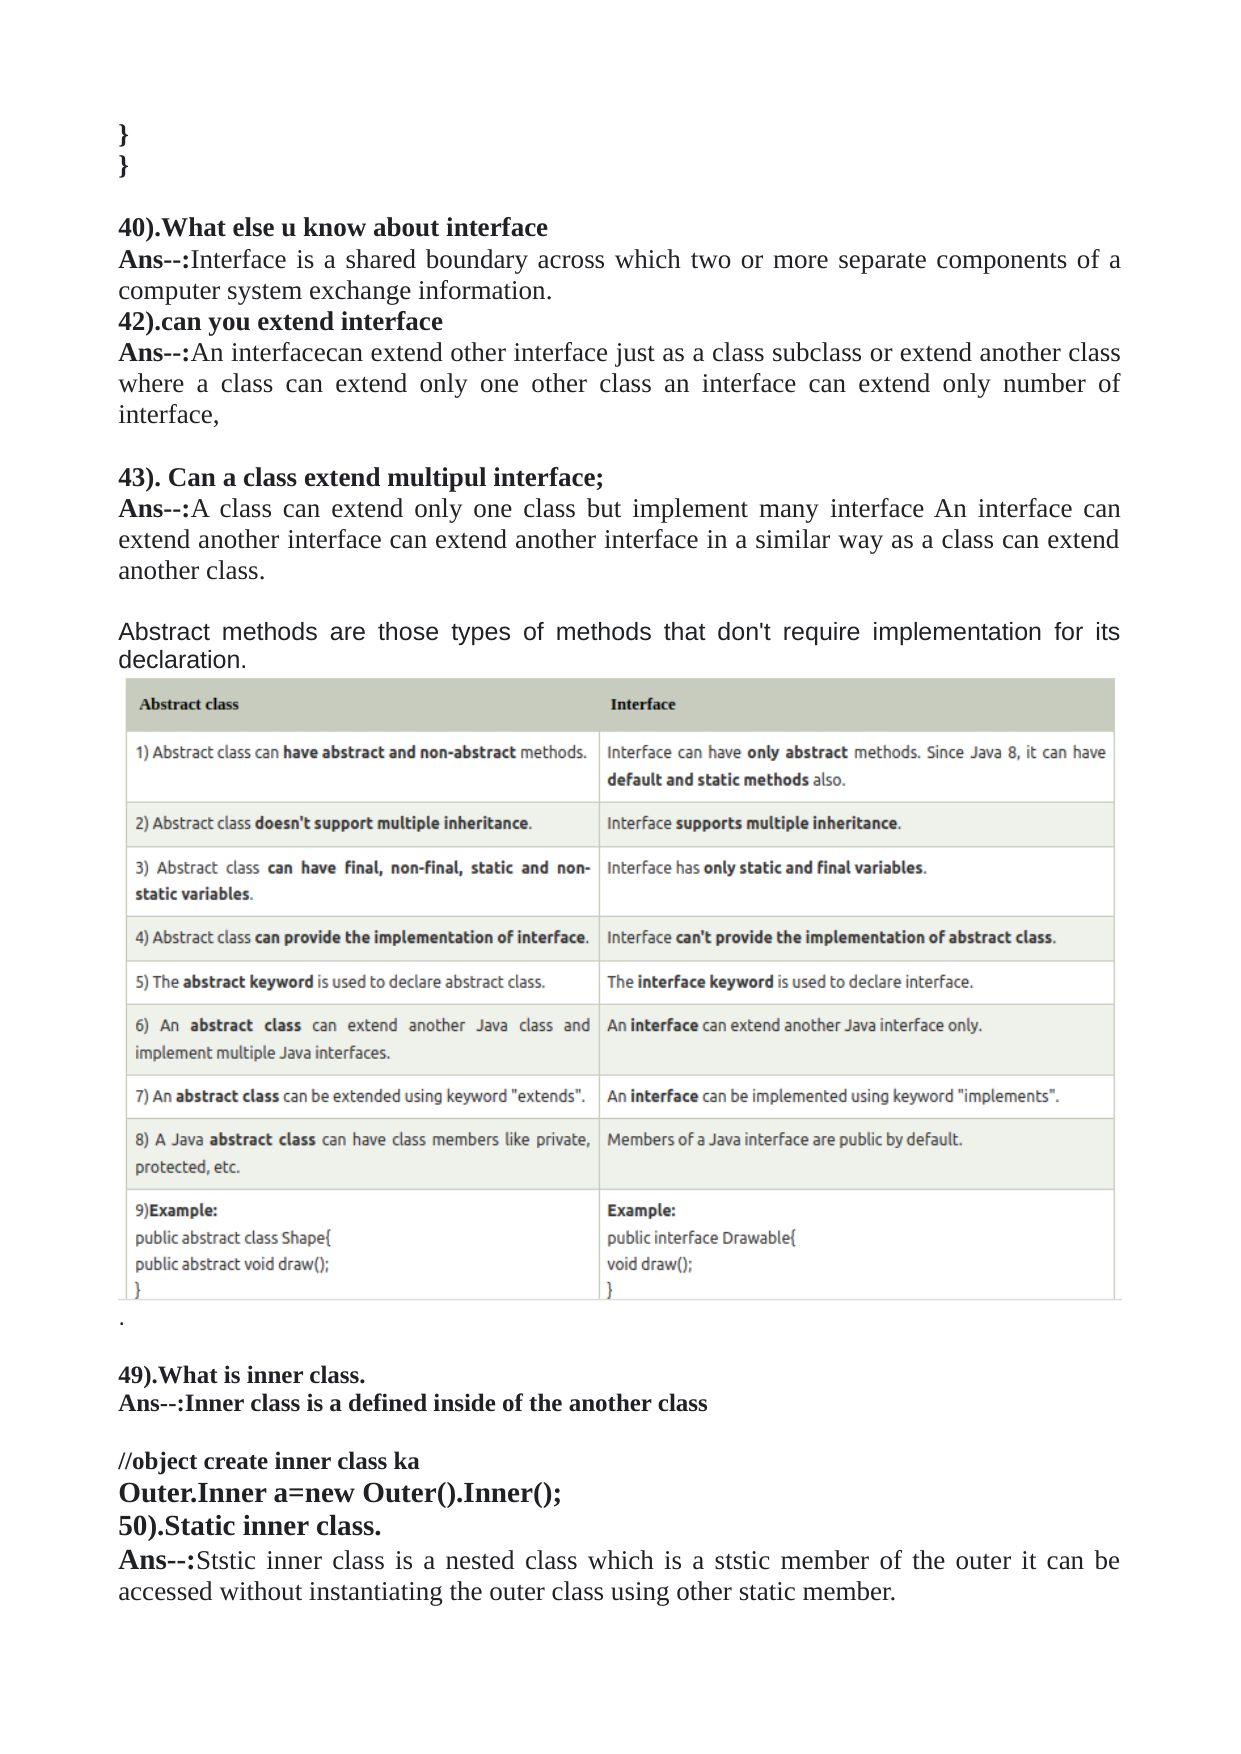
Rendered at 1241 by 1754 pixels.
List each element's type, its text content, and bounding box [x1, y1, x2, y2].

text 42).can you extend interface [118, 305, 1122, 336]
text 43). Can a class extend multipul interface; [118, 461, 1122, 492]
text Ans--:Ststic inner class is a nested class which is a ststic member of the outer it can be accessed without instantiating the outer class using other static member. [118, 1542, 1122, 1606]
text 49).What is inner class. [118, 1360, 1122, 1388]
text Outer.Inner a=new Outer().Inner(); [118, 1475, 1122, 1508]
text } [118, 118, 1122, 149]
text Ans--:A class can extend only one class but implement many interface An interface can extend another interface can extend another interface in a similar way as a class can extend another class. [118, 492, 1122, 585]
picture [118, 673, 1123, 1303]
text 50).Static inner class. [118, 1508, 1122, 1542]
text } [118, 149, 1122, 180]
text 40).What else u know about interface [118, 212, 1122, 243]
text . [118, 1303, 1122, 1331]
text Ans--:Inner class is a defined inside of the another class [118, 1388, 1122, 1417]
text //object create inner class ka [118, 1446, 1122, 1475]
text Ans--:An interfacecan extend other interface just as a class subclass or extend another class where a class can extend only one other class an interface can extend only number of interface, [118, 336, 1122, 429]
text Abstract methods are those types of methods that don't require implementation for its declaration. [118, 616, 1122, 673]
text Ans--:Interface is a shared boundary across which two or more separate components of a computer system exchange information. [118, 243, 1122, 305]
